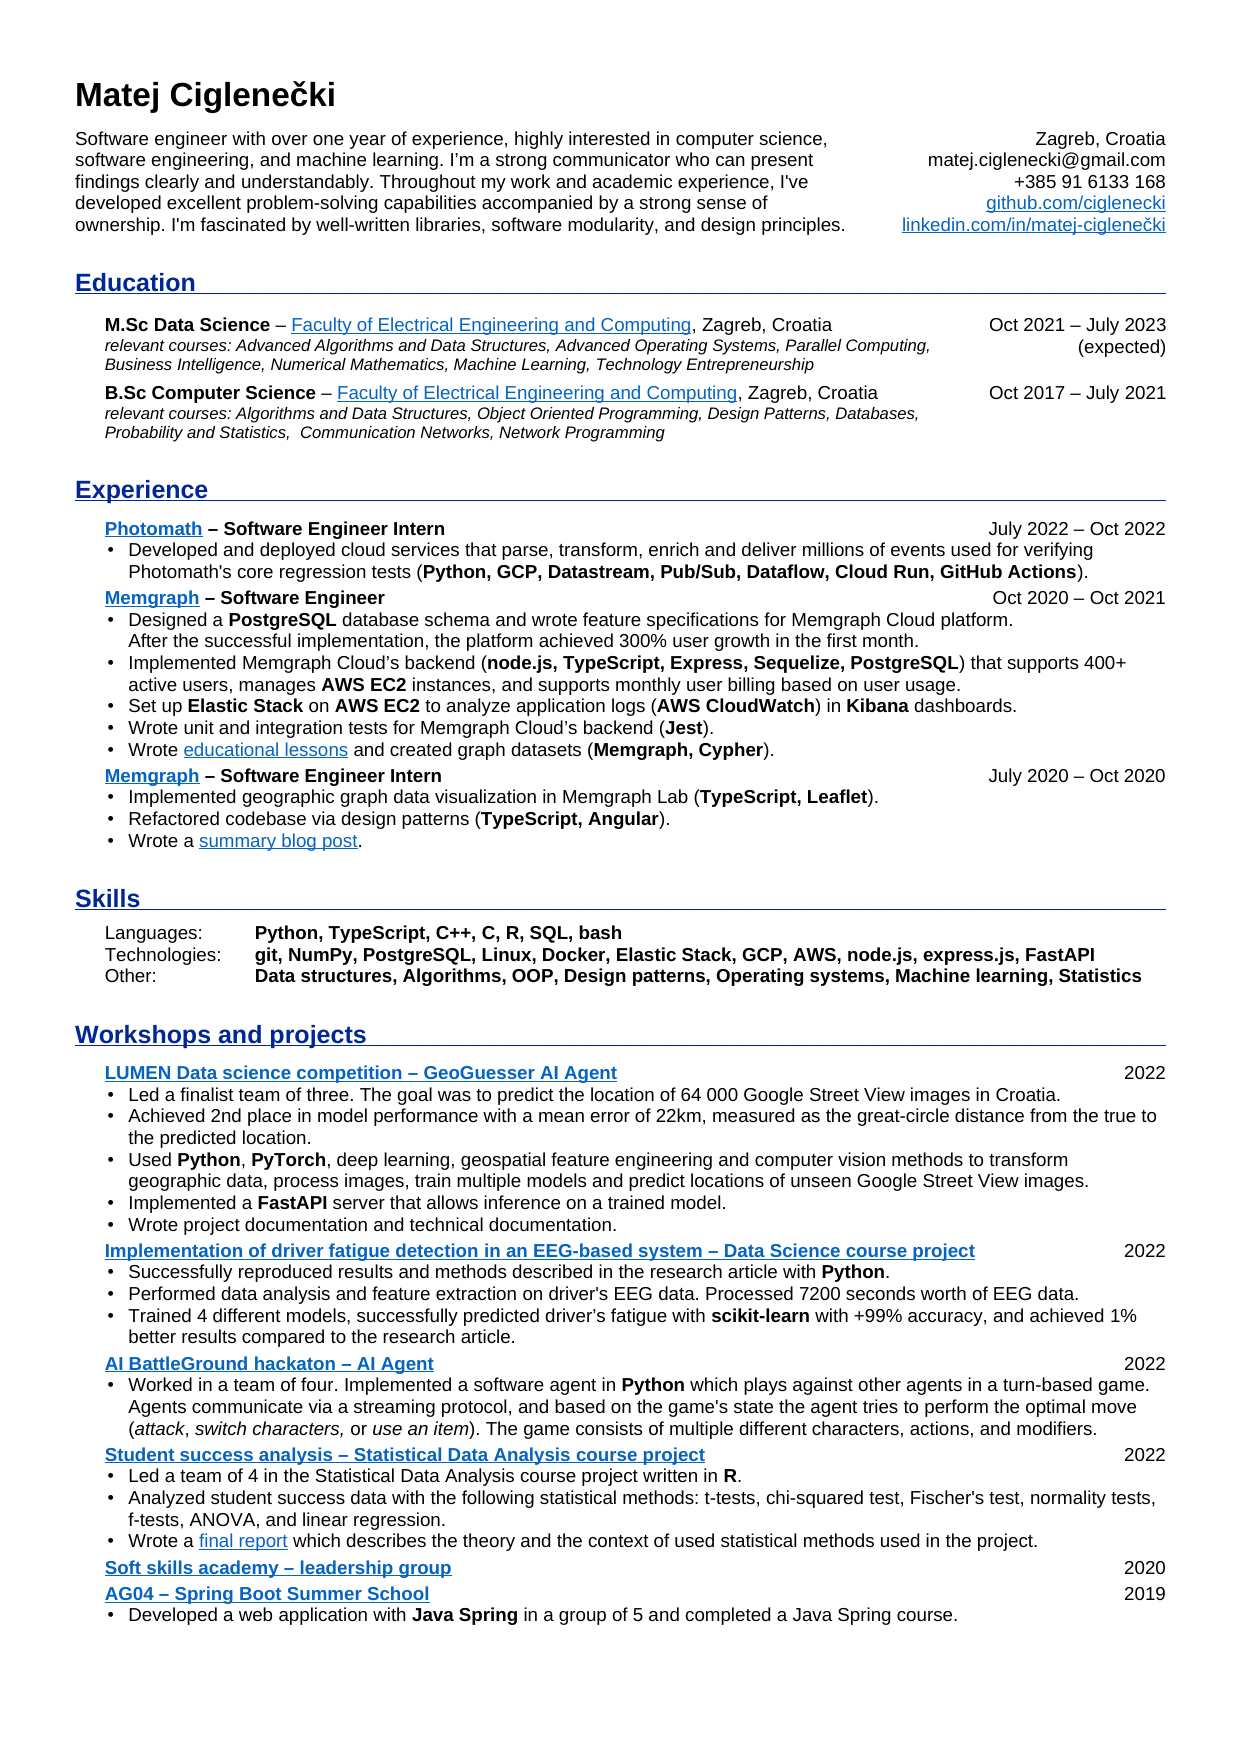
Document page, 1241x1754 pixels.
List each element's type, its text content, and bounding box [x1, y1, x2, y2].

subtitle Education [75, 268, 1166, 293]
table_cell Developed a web application with Java Spring in a group of 5 and completed a Java Spring course. [75, 1604, 1166, 1626]
table_cell Memgraph – Software Engineer [75, 582, 827, 608]
table_cell Led a finalist team of three. The goal was to predict the location of 64 000 Google Street View images in Croatia. Achieved 2nd place in model performance with a mean error of 22km, measured as the great-circle distance from the true to the predicted location. Used Python, PyTorch, deep learning, geospatial feature engineering and computer vision methods to transform geographic data, process images, train multiple models and predict locations of unseen Google Street View images. Implemented a FastAPI server that allows inference on a trained model. Wrote project documentation and technical documentation. [75, 1084, 1166, 1235]
table_cell Developed and deployed cloud services that parse, transform, enrich and deliver millions of events used for verifying Photomath's core regression tests (Python, GCP, Datastream, Pub/Sub, Dataflow, Cloud Run, GitHub Actions). [75, 539, 1166, 582]
table_header LUMEN Data science competition – GeoGuesser AI Agent [75, 1058, 1035, 1084]
table_cell 2019 [1035, 1578, 1166, 1604]
table_cell AG04 – Spring Boot Summer School [75, 1578, 1035, 1604]
subtitle Skills [75, 884, 1166, 909]
table_cell Oct 2017 – July 2021 [984, 374, 1166, 442]
table_cell Successfully reproduced results and methods described in the research article with Python. Performed data analysis and feature extraction on driver's EEG data. Processed 7200 seconds worth of EEG data. Trained 4 different models, successfully predicted driver’s fatigue with scikit-learn with +99% accuracy, and achieved 1% better results compared to the research article. [75, 1261, 1166, 1348]
table_header 2022 [1035, 1058, 1166, 1084]
table_header Matej Ciglenečki Software engineer with over one year of experience, highly interested in computer science, software engineering, and machine learning. I’m a strong communicator who can present findings clearly and understandably. Throughout my work and academic experience, I've developed excellent problem-solving capabilities accompanied by a strong sense of ownership. I'm fascinated by well-written libraries, software modularity, and design principles. [75, 75, 883, 235]
table_cell Implemented geographic graph data visualization in Memgraph Lab (TypeScript, Leaflet). Refactored codebase via design patterns (TypeScript, Angular). Wrote a summary blog post. [75, 786, 1166, 851]
table_cell Worked in a team of four. Implemented a software agent in Python which plays against other agents in a turn-based game. Agents communicate via a streaming protocol, and based on the game's state the agent tries to perform the optimal move (attack, switch characters, or use an item). The game consists of multiple different characters, actions, and modifiers. [75, 1374, 1166, 1439]
table_cell Student success analysis – Statistical Data Analysis course project [75, 1439, 1035, 1465]
table_cell 2022 [1035, 1439, 1166, 1465]
table_cell 2022 [1035, 1235, 1166, 1261]
table_header Photomath – Software Engineer Intern [75, 513, 827, 539]
table_cell July 2020 – Oct 2020 [827, 760, 1166, 786]
table_header Oct 2021 – July 2023 (expected) [984, 306, 1166, 374]
table_cell Designed a PostgreSQL database schema and wrote feature specifications for Memgraph Cloud platform. After the successful implementation, the platform achieved 300% user growth in the first month. Implemented Memgraph Cloud’s backend (node.js, TypeScript, Express, Sequelize, PostgreSQL) that supports 400+ active users, manages AWS EC2 instances, and supports monthly user billing based on user usage. Set up Elastic Stack on AWS EC2 to analyze application logs (AWS CloudWatch) in Kibana dashboards. Wrote unit and integration tests for Memgraph Cloud’s backend (Jest). Wrote educational lessons and created graph datasets (Memgraph, Cypher). [75, 609, 1166, 760]
table_cell AI BattleGround hackaton – AI Agent [75, 1348, 1035, 1374]
table_header M.Sc Data Science – Faculty of Electrical Engineering and Computing, Zagreb, Croatia relevant courses: Advanced Algorithms and Data Structures, Advanced Operating Systems, Parallel Computing, Business Intelligence, Numerical Mathematics, Machine Learning, Technology Entrepreneurship [75, 306, 984, 374]
table_cell Led a team of 4 in the Statistical Data Analysis course project written in R. Analyzed student success data with the following statistical methods: t-tests, chi-squared test, Fischer's test, normality tests, f-tests, ANOVA, and linear regression. Wrote a final report which describes the theory and the context of used statistical methods used in the project. [75, 1465, 1166, 1552]
table_cell Oct 2020 – Oct 2021 [827, 582, 1166, 608]
subtitle Experience [75, 475, 1166, 500]
table_header July 2022 – Oct 2022 [827, 513, 1166, 539]
table_cell 2022 [1035, 1348, 1166, 1374]
table_cell Implementation of driver fatigue detection in an EEG-based system – Data Science course project [75, 1235, 1035, 1261]
subtitle Workshops and projects [75, 1020, 1166, 1045]
table_cell Soft skills academy – leadership group [75, 1552, 1035, 1578]
table_header Zagreb, Croatia matej.ciglenecki@gmail.com +385 91 6133 168 github.com/ciglenecki linkedin.com/in/matej-ciglenečki [884, 75, 1166, 235]
table_header Languages: Python, TypeScript, C++, C, R, SQL, bash Technologies: git, NumPy, PostgreSQL, Linux, Docker, Elastic Stack, GCP, AWS, node.js, express.js, FastAPI Other: Data structures, Algorithms, OOP, Design patterns, Operating systems, Machine learning, Statistics [75, 922, 1179, 987]
table_cell 2020 [1035, 1552, 1166, 1578]
table_cell Memgraph – Software Engineer Intern [75, 760, 827, 786]
table_cell B.Sc Computer Science – Faculty of Electrical Engineering and Computing, Zagreb, Croatia relevant courses: Algorithms and Data Structures, Object Oriented Programming, Design Patterns, Databases, Probability and Statistics, Communication Networks, Network Programming [75, 374, 984, 442]
